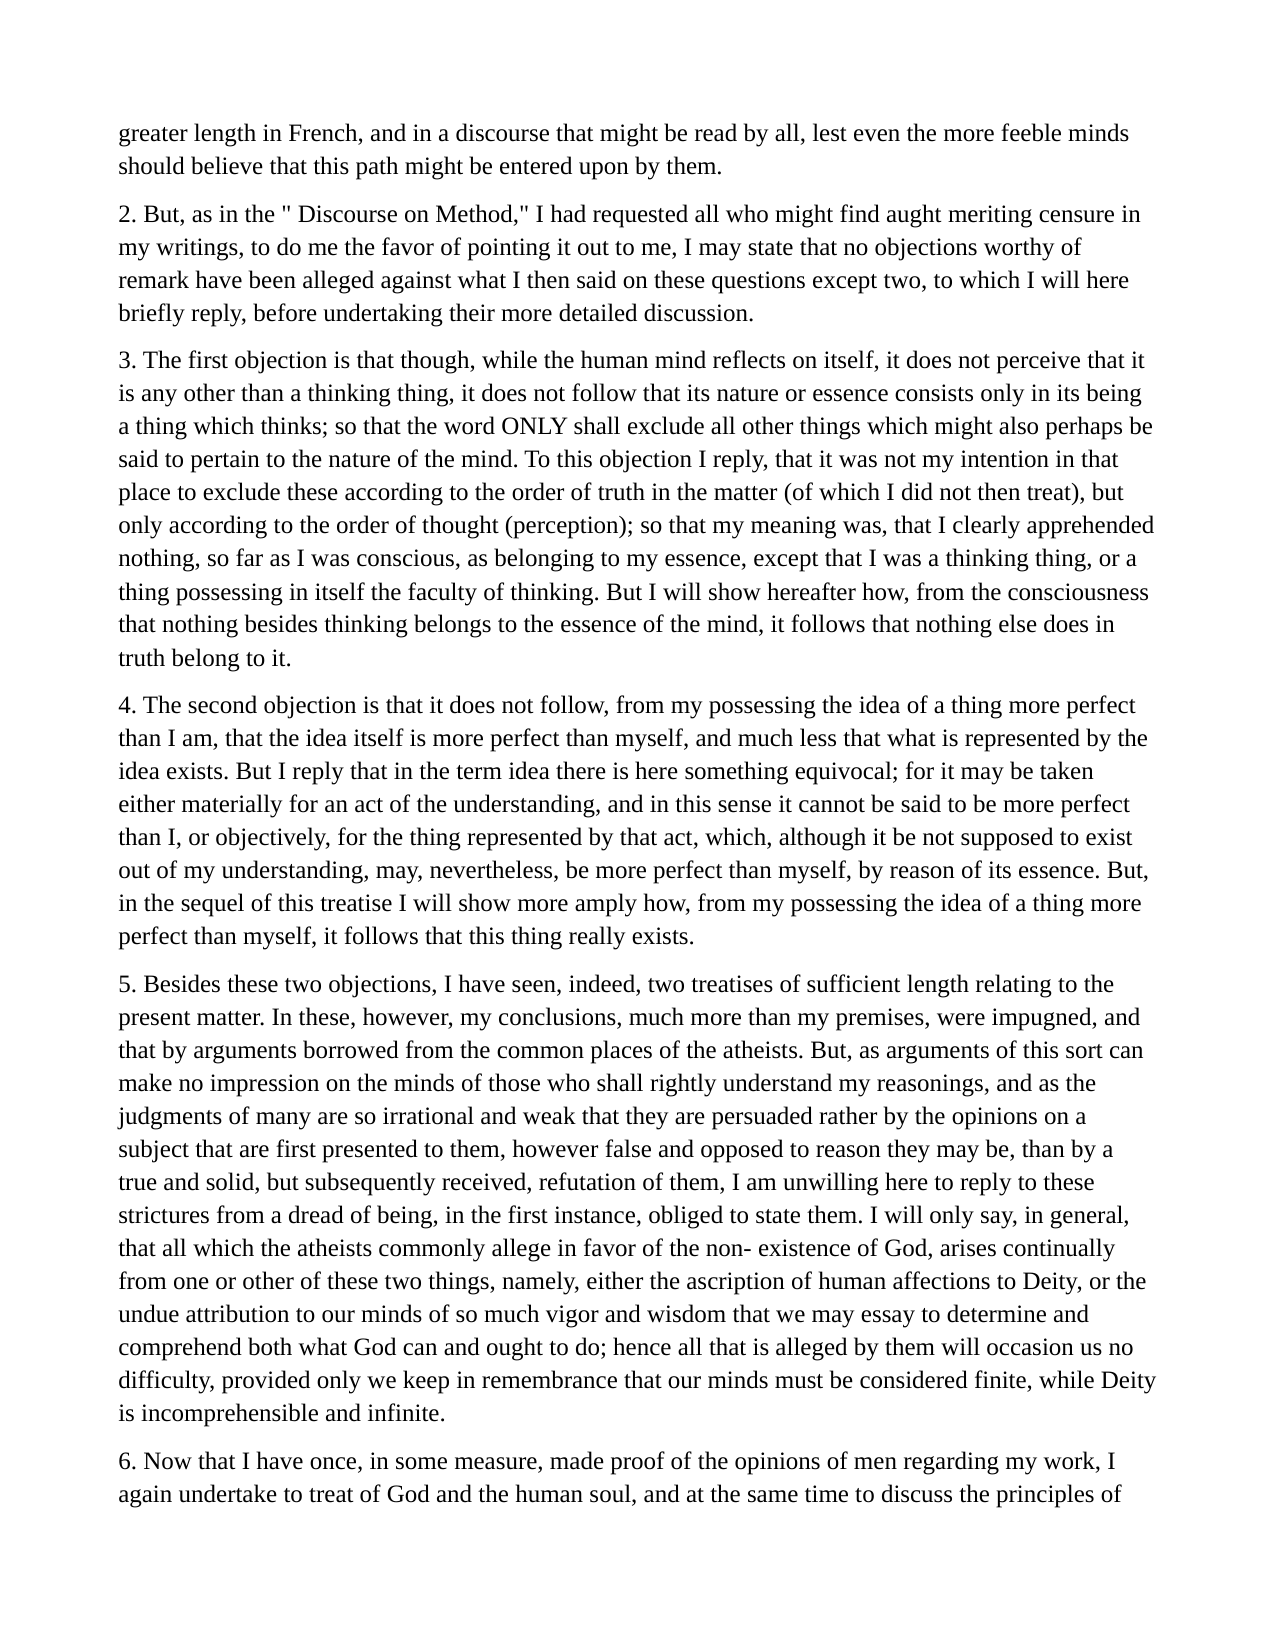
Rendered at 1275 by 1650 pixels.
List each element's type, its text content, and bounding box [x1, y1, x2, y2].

text greater length in French, and in a discourse that might be read by all, lest even the more feeble minds should believe that this path might be entered upon by them. [118, 118, 1157, 180]
text 3. The first objection is that though, while the human mind reflects on itself, it does not perceive that it is any other than a thinking thing, it does not follow that its nature or essence consists only in its being a thing which thinks; so that the word ONLY shall exclude all other things which might also perhaps be said to pertain to the nature of the mind. To this objection I reply, that it was not my intention in that place to exclude these according to the order of truth in the matter (of which I did not then treat), but only according to the order of thought (perception); so that my meaning was, that I clearly apprehended nothing, so far as I was conscious, as belonging to my essence, except that I was a thinking thing, or a thing possessing in itself the faculty of thinking. But I will show hereafter how, from the consciousness that nothing besides thinking belongs to the essence of the mind, it follows that nothing else does in truth belong to it. [118, 345, 1157, 671]
text 6. Now that I have once, in some measure, made proof of the opinions of men regarding my work, I again undertake to treat of God and the human soul, and at the same time to discuss the principles of [118, 1446, 1157, 1508]
text 2. But, as in the " Discourse on Method," I had requested all who might find aught meriting censure in my writings, to do me the favor of pointing it out to me, I may state that no objections worthy of remark have been alleged against what I then said on these questions except two, to which I will here briefly reply, before undertaking their more detailed discussion. [118, 199, 1157, 327]
text 4. The second objection is that it does not follow, from my possessing the idea of a thing more perfect than I am, that the idea itself is more perfect than myself, and much less that what is represented by the idea exists. But I reply that in the term idea there is here something equivocal; for it may be taken either materially for an act of the understanding, and in this sense it cannot be said to be more perfect than I, or objectively, for the thing represented by that act, which, although it be not supposed to exist out of my understanding, may, nevertheless, be more perfect than myself, by reason of its essence. But, in the sequel of this treatise I will show more amply how, from my possessing the idea of a thing more perfect than myself, it follows that this thing really exists. [118, 690, 1157, 950]
text 5. Besides these two objections, I have seen, indeed, two treatises of sufficient length relating to the present matter. In these, however, my conclusions, much more than my premises, were impugned, and that by arguments borrowed from the common places of the atheists. But, as arguments of this sort can make no impression on the minds of those who shall rightly understand my reasonings, and as the judgments of many are so irrational and weak that they are persuaded rather by the opinions on a subject that are first presented to them, however false and opposed to reason they may be, than by a true and solid, but subsequently received, refutation of them, I am unwilling here to reply to these strictures from a dread of being, in the first instance, obliged to state them. I will only say, in general, that all which the atheists commonly allege in favor of the non- existence of God, arises continually from one or other of these two things, namely, either the ascription of human affections to Deity, or the undue attribution to our minds of so much vigor and wisdom that we may essay to determine and comprehend both what God can and ought to do; hence all that is alleged by them will occasion us no difficulty, provided only we keep in remembrance that our minds must be considered finite, while Deity is incomprehensible and infinite. [118, 969, 1157, 1427]
